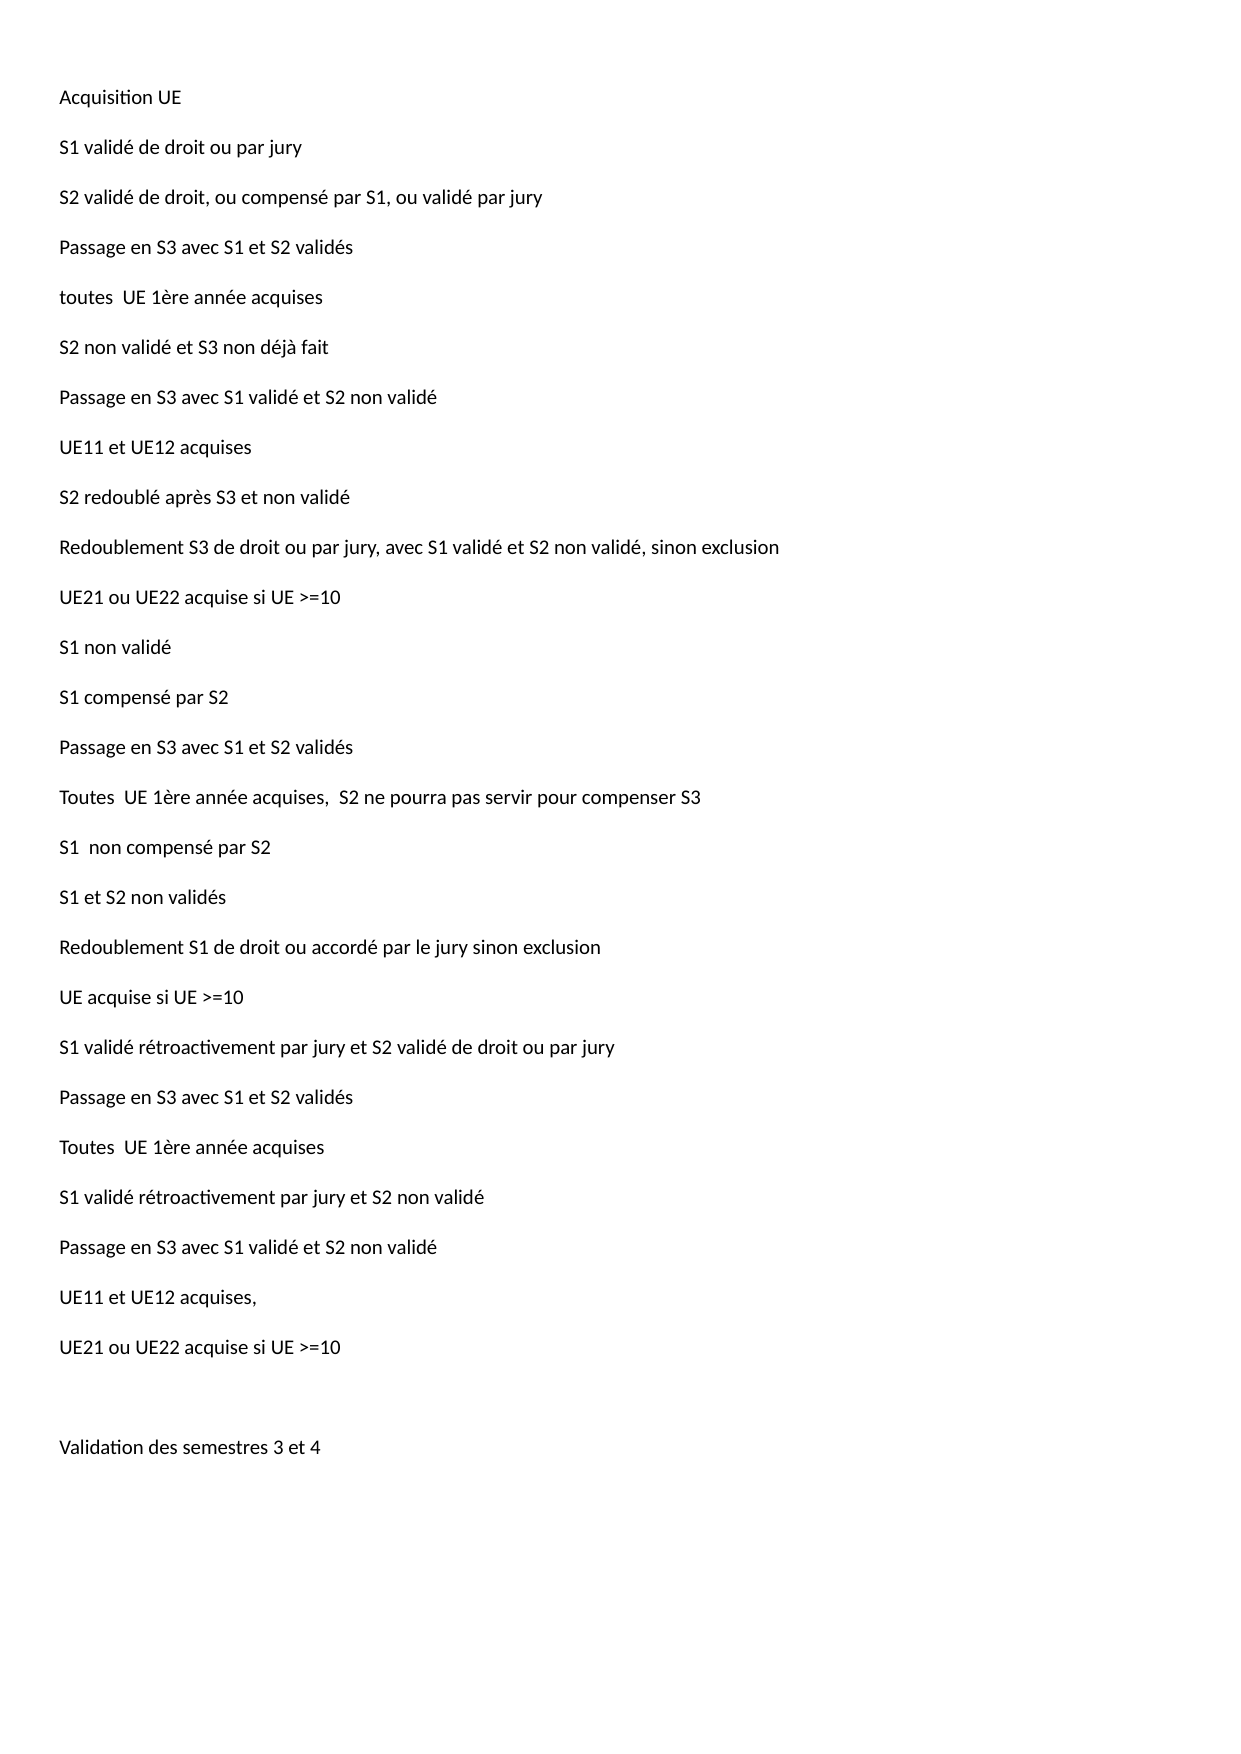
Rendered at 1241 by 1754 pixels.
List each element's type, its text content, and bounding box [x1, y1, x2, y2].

text S1 validé de droit ou par jury [59, 134, 1181, 160]
text S1 et S2 non validés [59, 884, 1181, 910]
text S2 validé de droit, ou compensé par S1, ou validé par jury [59, 184, 1181, 210]
text S1 validé rétroactivement par jury et S2 non validé [59, 1184, 1181, 1210]
text Toutes UE 1ère année acquises [59, 1134, 1181, 1160]
text Redoublement S3 de droit ou par jury, avec S1 validé et S2 non validé, sinon exclusion [59, 534, 1181, 560]
text toutes UE 1ère année acquises [59, 284, 1181, 310]
text S2 non validé et S3 non déjà fait [59, 334, 1181, 360]
text UE21 ou UE22 acquise si UE >=10 [59, 1334, 1181, 1360]
text Redoublement S1 de droit ou accordé par le jury sinon exclusion [59, 934, 1181, 960]
text Passage en S3 avec S1 validé et S2 non validé [59, 384, 1181, 410]
text S1 validé rétroactivement par jury et S2 validé de droit ou par jury [59, 1034, 1181, 1060]
text S2 redoublé après S3 et non validé [59, 484, 1181, 510]
text Passage en S3 avec S1 et S2 validés [59, 1084, 1181, 1110]
text UE21 ou UE22 acquise si UE >=10 [59, 584, 1181, 610]
text Acquisition UE [59, 84, 1181, 110]
text Passage en S3 avec S1 validé et S2 non validé [59, 1234, 1181, 1260]
text UE11 et UE12 acquises [59, 434, 1181, 460]
text UE acquise si UE >=10 [59, 984, 1181, 1010]
text Toutes UE 1ère année acquises, S2 ne pourra pas servir pour compenser S3 [59, 784, 1181, 810]
text S1 compensé par S2 [59, 684, 1181, 710]
text S1 non compensé par S2 [59, 834, 1181, 860]
text Passage en S3 avec S1 et S2 validés [59, 734, 1181, 760]
text S1 non validé [59, 634, 1181, 660]
text UE11 et UE12 acquises, [59, 1284, 1181, 1310]
text Passage en S3 avec S1 et S2 validés [59, 234, 1181, 260]
text Validation des semestres 3 et 4 [59, 1434, 1181, 1460]
